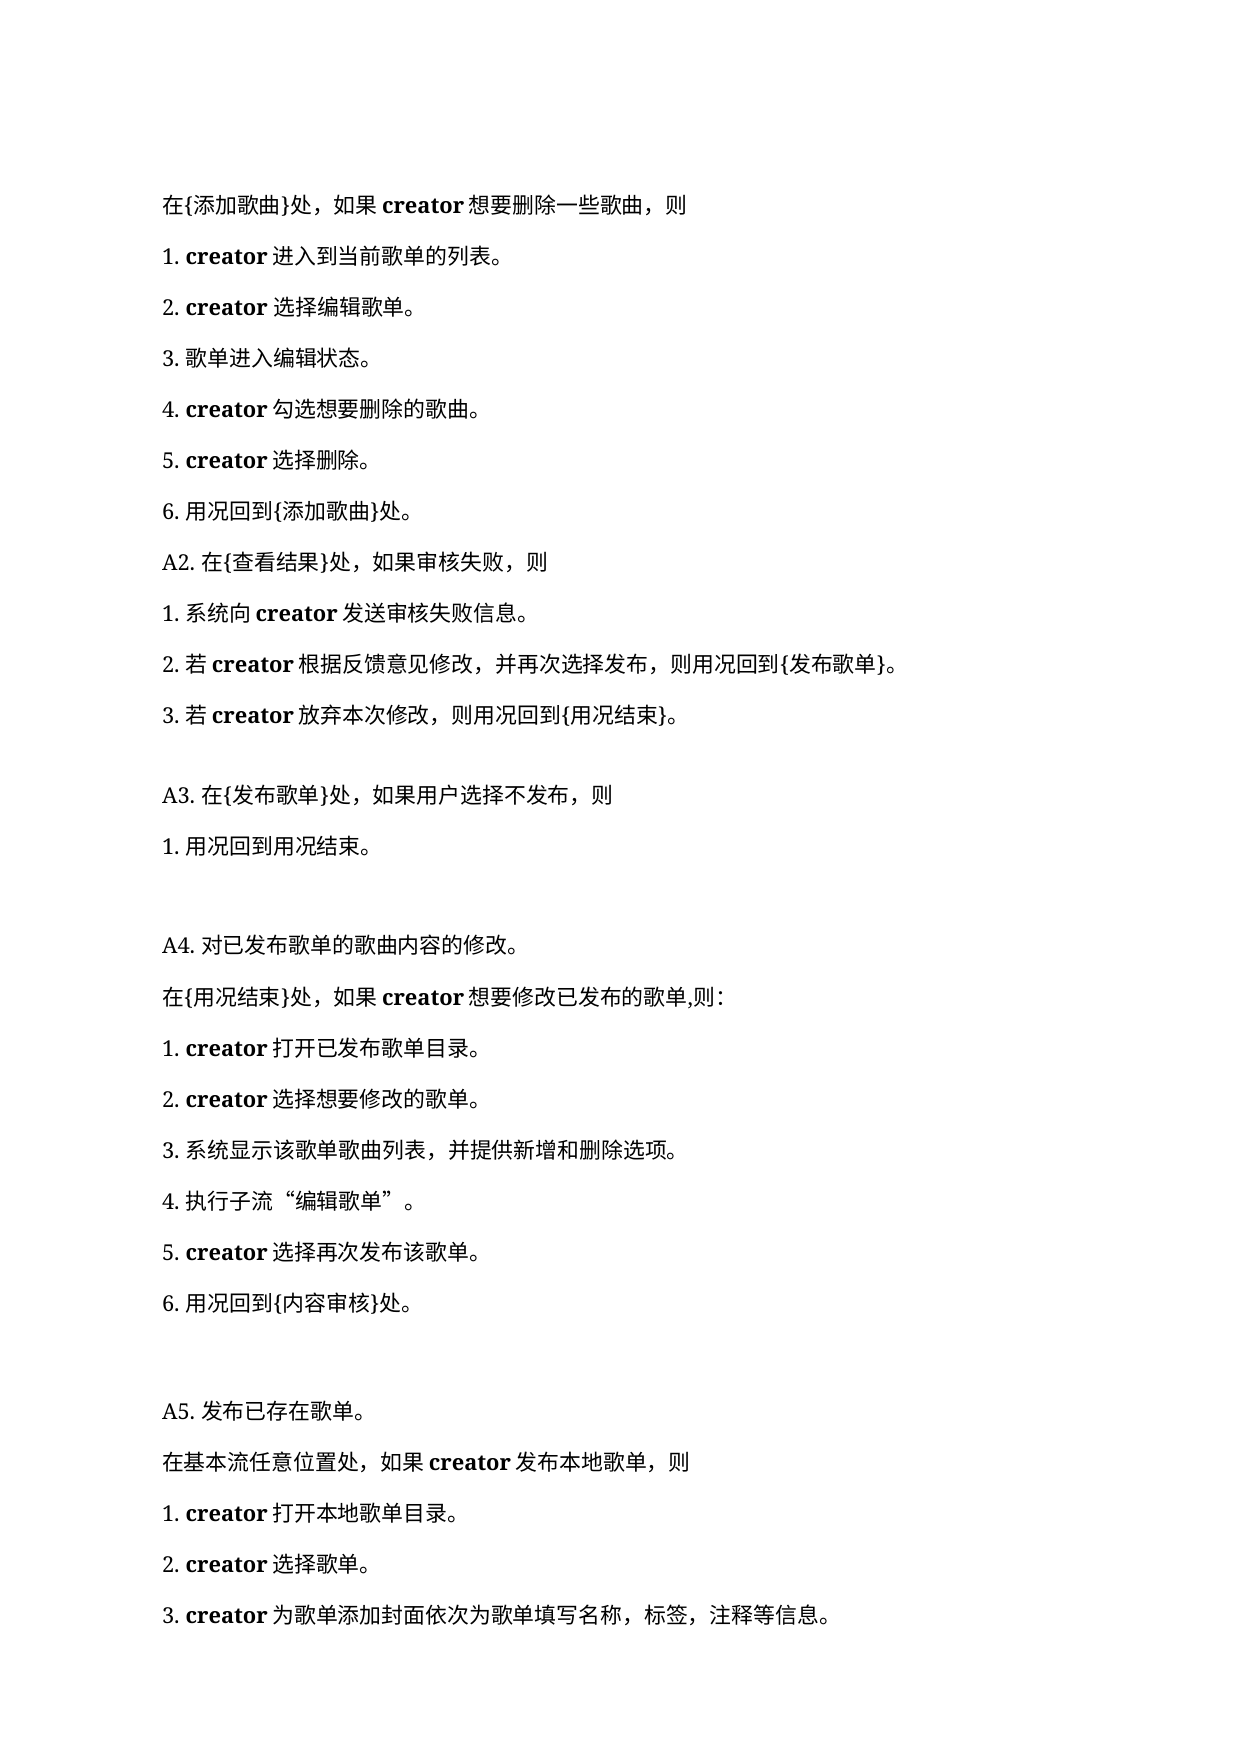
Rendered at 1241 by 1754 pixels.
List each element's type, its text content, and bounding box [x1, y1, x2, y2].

text 2. creator 选择编辑歌单。 [118, 290, 1122, 321]
text 6. 用况回到{内容审核}处。 [118, 1286, 1122, 1318]
text A3. 在{发布歌单}处，如果用户选择不发布，则 [118, 778, 1122, 809]
text 5. creator选择删除。 [118, 443, 1122, 474]
text 1. creator打开已发布歌单目录。 [118, 1031, 1122, 1062]
text 3. 若creator放弃本次修改，则用况回到{用况结束}。 [118, 698, 1122, 730]
text 3. 歌单进入编辑状态。 [118, 341, 1122, 372]
text 在{用况结束}处，如果creator想要修改已发布的歌单,则： [118, 979, 1122, 1011]
text 2. 若creator根据反馈意见修改，并再次选择发布，则用况回到{发布歌单}。 [118, 647, 1122, 679]
text 在基本流任意位置处，如果creator发布本地歌单，则 [118, 1445, 1122, 1477]
text 1. 系统向creator发送审核失败信息。 [118, 596, 1122, 628]
text 1. creator打开本地歌单目录。 [118, 1496, 1122, 1528]
text 3. 系统显示该歌单歌曲列表，并提供新增和删除选项。 [118, 1133, 1122, 1164]
text A5. 发布已存在歌单。 [118, 1394, 1122, 1426]
text 1. creator进入到当前歌单的列表。 [118, 239, 1122, 270]
text 3. creator为歌单添加封面依次为歌单填写名称，标签，注释等信息。 [118, 1598, 1122, 1630]
text A4. 对已发布歌单的歌曲内容的修改。 [118, 928, 1122, 960]
text 在{添加歌曲}处，如果creator想要删除一些歌曲，则 [118, 188, 1122, 219]
text 2. creator选择歌单。 [118, 1547, 1122, 1579]
text 5. creator选择再次发布该歌单。 [118, 1235, 1122, 1267]
text 4. 执行子流“编辑歌单”。 [118, 1184, 1122, 1216]
text 6. 用况回到{添加歌曲}处。 [118, 494, 1122, 526]
text 2. creator选择想要修改的歌单。 [118, 1082, 1122, 1113]
text A2. 在{查看结果}处，如果审核失败，则 [118, 545, 1122, 577]
text 1. 用况回到用况结束。 [118, 829, 1122, 861]
text 4. creator勾选想要删除的歌曲。 [118, 392, 1122, 423]
